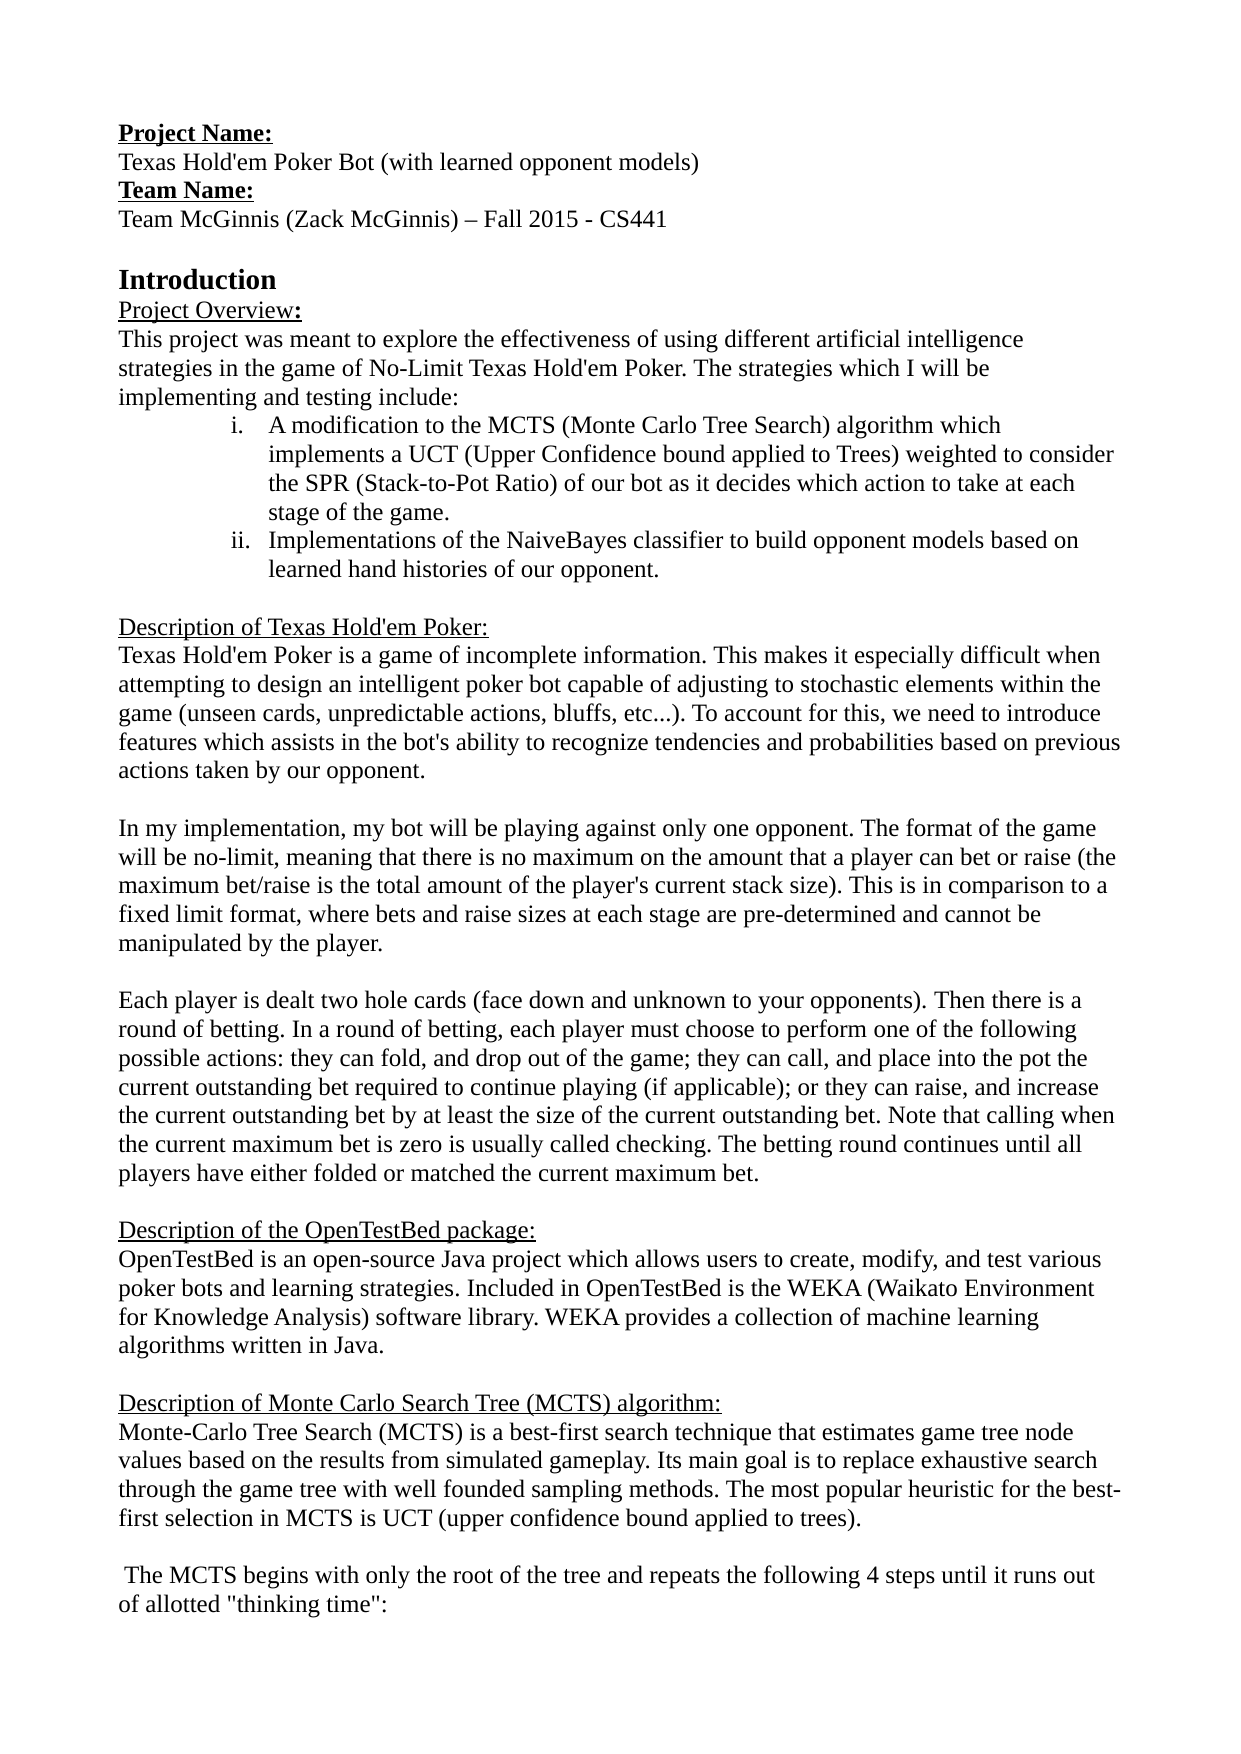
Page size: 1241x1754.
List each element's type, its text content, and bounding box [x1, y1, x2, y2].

text Each player is dealt two hole cards (face down and unknown to your opponents). Then there is a round of betting. In a round of betting, each player must choose to perform one of the following possible actions: they can fold, and drop out of the game; they can call, and place into the pot the current outstanding bet required to continue playing (if applicable); or they can raise, and increase the current outstanding bet by at least the size of the current outstanding bet. Note that calling when the current maximum bet is zero is usually called checking. The betting round continues until all players have either folded or matched the current maximum bet. [118, 985, 1122, 1187]
text Introduction [118, 262, 1122, 295]
text Team McGinnis (Zack McGinnis) – Fall 2015 - CS441 [118, 204, 1122, 233]
text In my implementation, my bot will be playing against only one opponent. The format of the game will be no-limit, meaning that there is no maximum on the amount that a player can bet or raise (the maximum bet/raise is the total amount of the player's current stack size). This is in comparison to a fixed limit format, where bets and raise sizes at each stage are pre-determined and cannot be manipulated by the player. [118, 813, 1122, 957]
text Project Overview: [118, 295, 1122, 324]
text Description of the OpenTestBed package: [118, 1215, 1122, 1244]
text The MCTS begins with only the root of the tree and repeats the following 4 steps until it runs out of allotted "thinking time": [118, 1560, 1122, 1618]
text Team Name: [118, 176, 1122, 204]
text Texas Hold'em Poker Bot (with learned opponent models) [118, 147, 1122, 176]
text Texas Hold'em Poker is a game of incomplete information. This makes it especially difficult when attempting to design an intelligent poker bot capable of adjusting to stochastic elements within the game (unseen cards, unpredictable actions, bluffs, etc...). To account for this, we need to introduce features which assists in the bot's ability to recognize tendencies and probabilities based on previous actions taken by our opponent. [118, 640, 1122, 784]
text This project was meant to explore the effectiveness of using different artificial intelligence strategies in the game of No-Limit Texas Hold'em Poker. The strategies which I will be implementing and testing include: [118, 324, 1122, 410]
text Monte-Carlo Tree Search (MCTS) is a best-first search technique that estimates game tree node values based on the results from simulated gameplay. Its main goal is to replace exhaustive search through the game tree with well founded sampling methods. The most popular heuristic for the best-first selection in MCTS is UCT (upper confidence bound applied to trees). [118, 1417, 1122, 1532]
text Project Name: [118, 118, 1122, 147]
text Description of Texas Hold'em Poker: [118, 612, 1122, 640]
list Implementations of the NaiveBayes classifier to build opponent models based on learned hand histories of our opponent. [231, 525, 1122, 583]
list A modification to the MCTS (Monte Carlo Tree Search) algorithm which implements a UCT (Upper Confidence bound applied to Trees) weighted to consider the SPR (Stack-to-Pot Ratio) of our bot as it decides which action to take at each stage of the game. [231, 410, 1122, 525]
text Description of Monte Carlo Search Tree (MCTS) algorithm: [118, 1388, 1122, 1417]
text OpenTestBed is an open-source Java project which allows users to create, modify, and test various poker bots and learning strategies. Included in OpenTestBed is the WEKA (Waikato Environment for Knowledge Analysis) software library. WEKA provides a collection of machine learning algorithms written in Java. [118, 1244, 1122, 1359]
